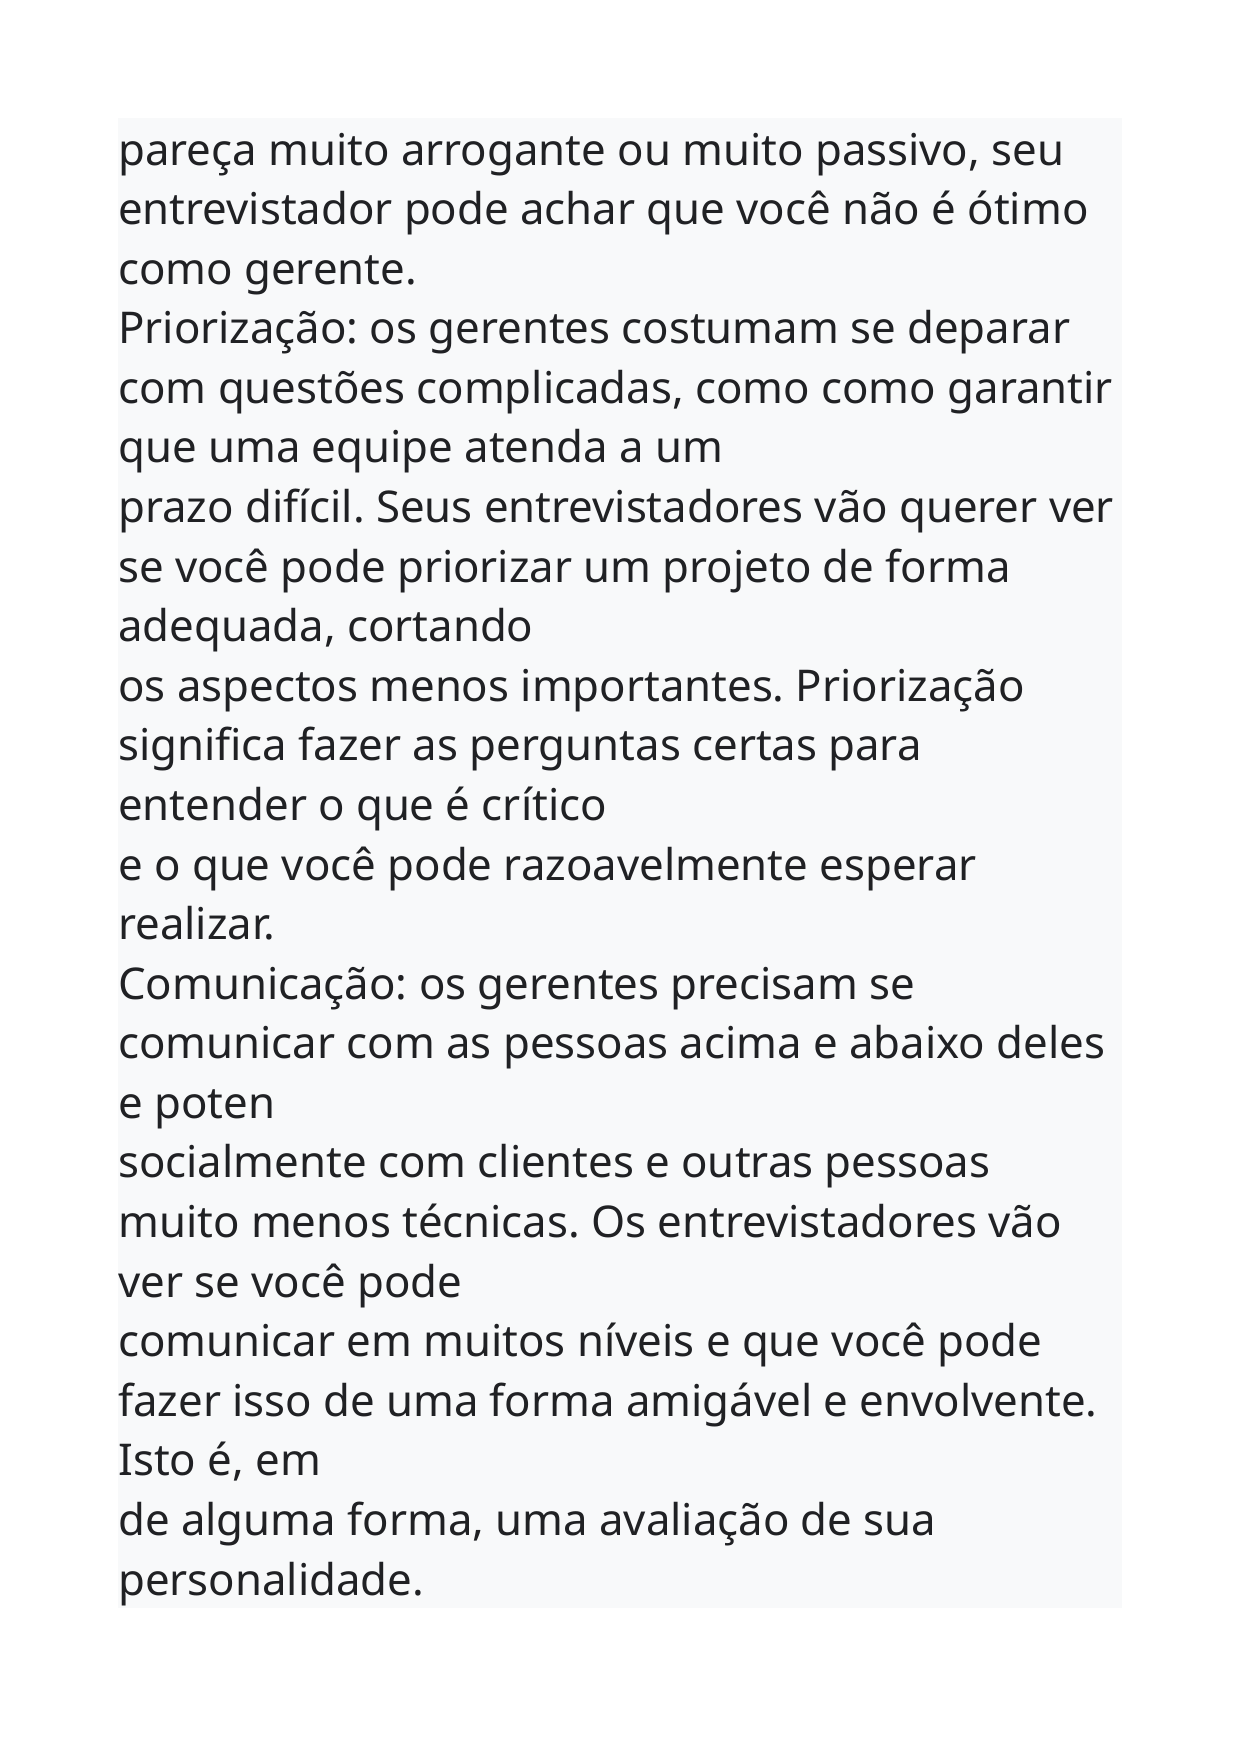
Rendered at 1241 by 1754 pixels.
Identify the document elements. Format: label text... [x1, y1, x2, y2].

text prazo difícil. Seus entrevistadores vão querer ver se você pode priorizar um projeto de forma adequada, cortando [118, 476, 1122, 654]
text pareça muito arrogante ou muito passivo, seu entrevistador pode achar que você não é ótimo como gerente. [118, 118, 1122, 297]
text socialmente com clientes e outras pessoas muito menos técnicas. Os entrevistadores vão ver se você pode [118, 1131, 1122, 1310]
text Priorização: os gerentes costumam se deparar com questões complicadas, como como garantir que uma equipe atenda a um [118, 297, 1122, 476]
text os aspectos menos importantes. Priorização significa fazer as perguntas certas para entender o que é crítico [118, 654, 1122, 833]
text de alguma forma, uma avaliação de sua personalidade. [118, 1488, 1122, 1608]
text Comunicação: os gerentes precisam se comunicar com as pessoas acima e abaixo deles e poten [118, 952, 1122, 1131]
text e o que você pode razoavelmente esperar realizar. [118, 833, 1122, 952]
text comunicar em muitos níveis e que você pode fazer isso de uma forma amigável e envolvente. Isto é, em [118, 1310, 1122, 1488]
